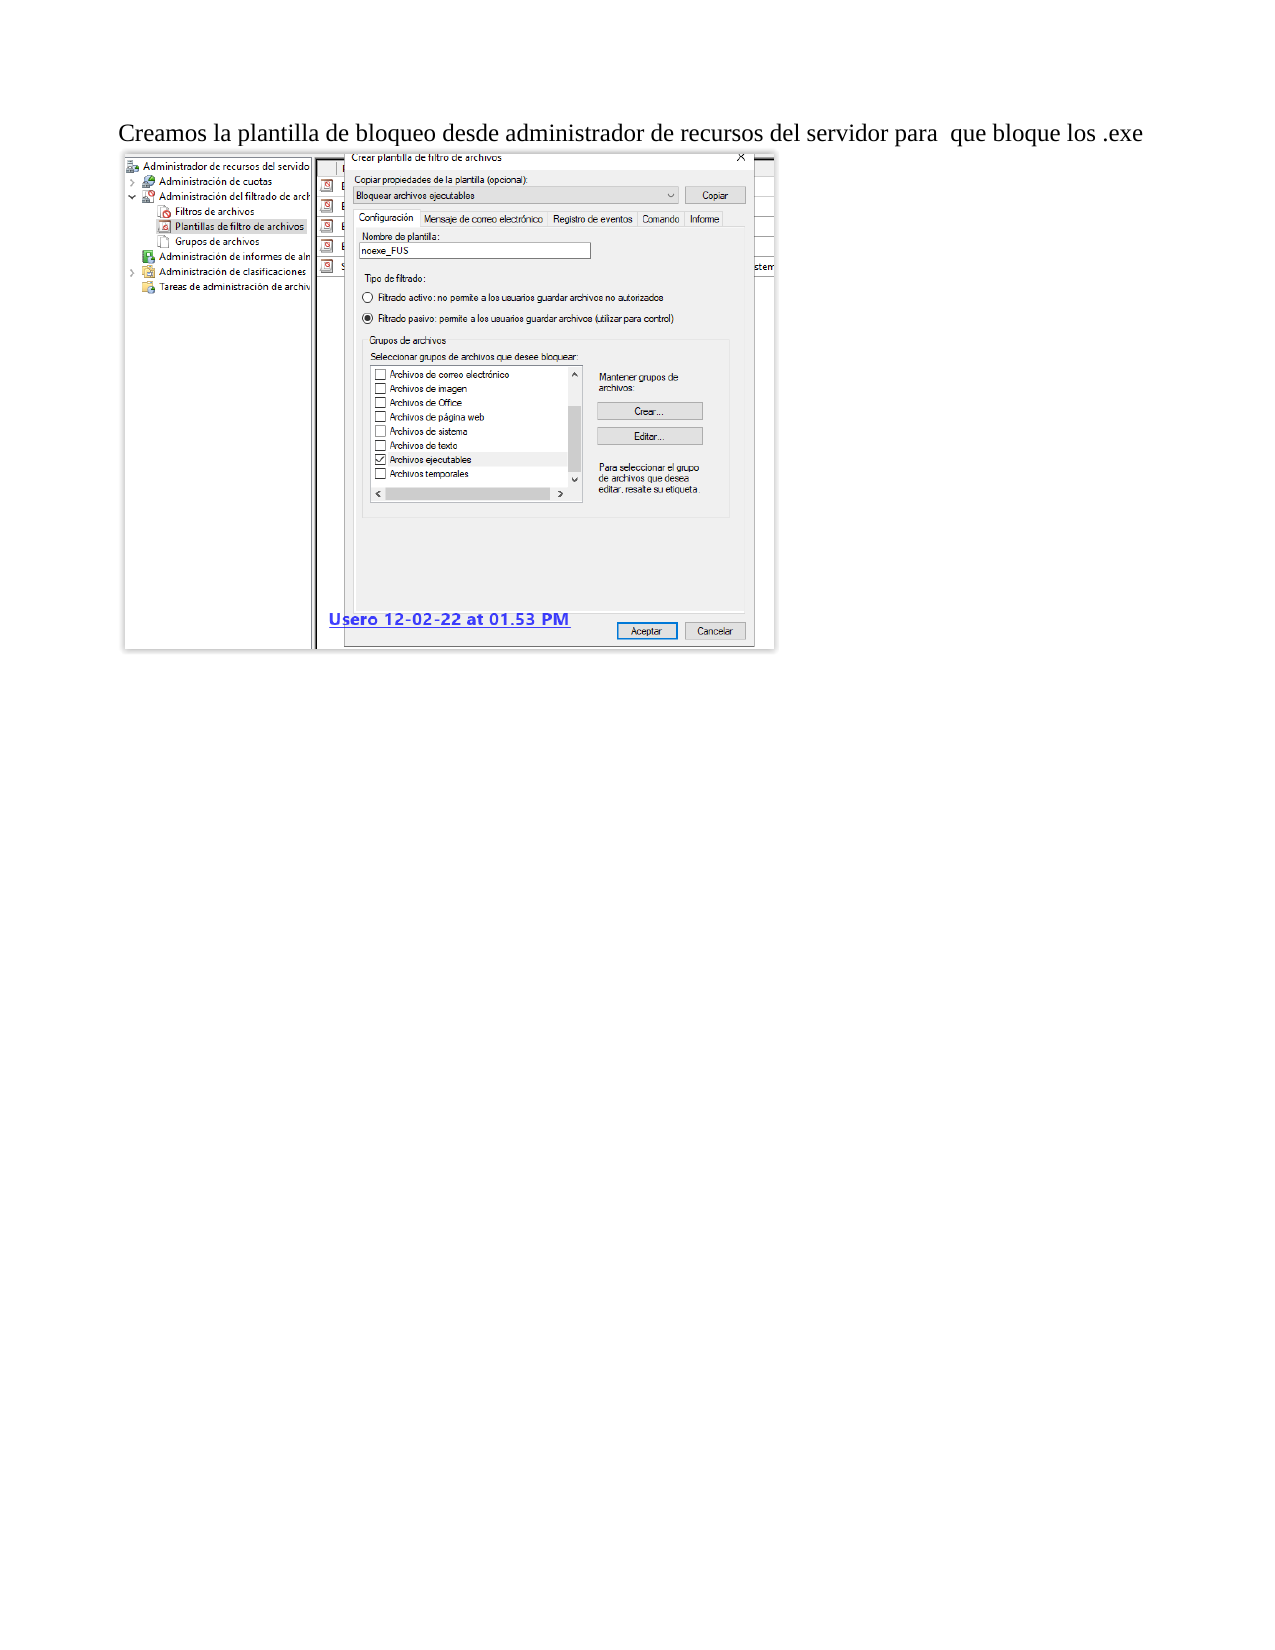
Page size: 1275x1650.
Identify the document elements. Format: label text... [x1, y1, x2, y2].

picture [117, 146, 780, 655]
text Creamos la plantilla de bloqueo desde administrador de recursos del servidor para que bloque los .exe [118, 118, 1157, 147]
